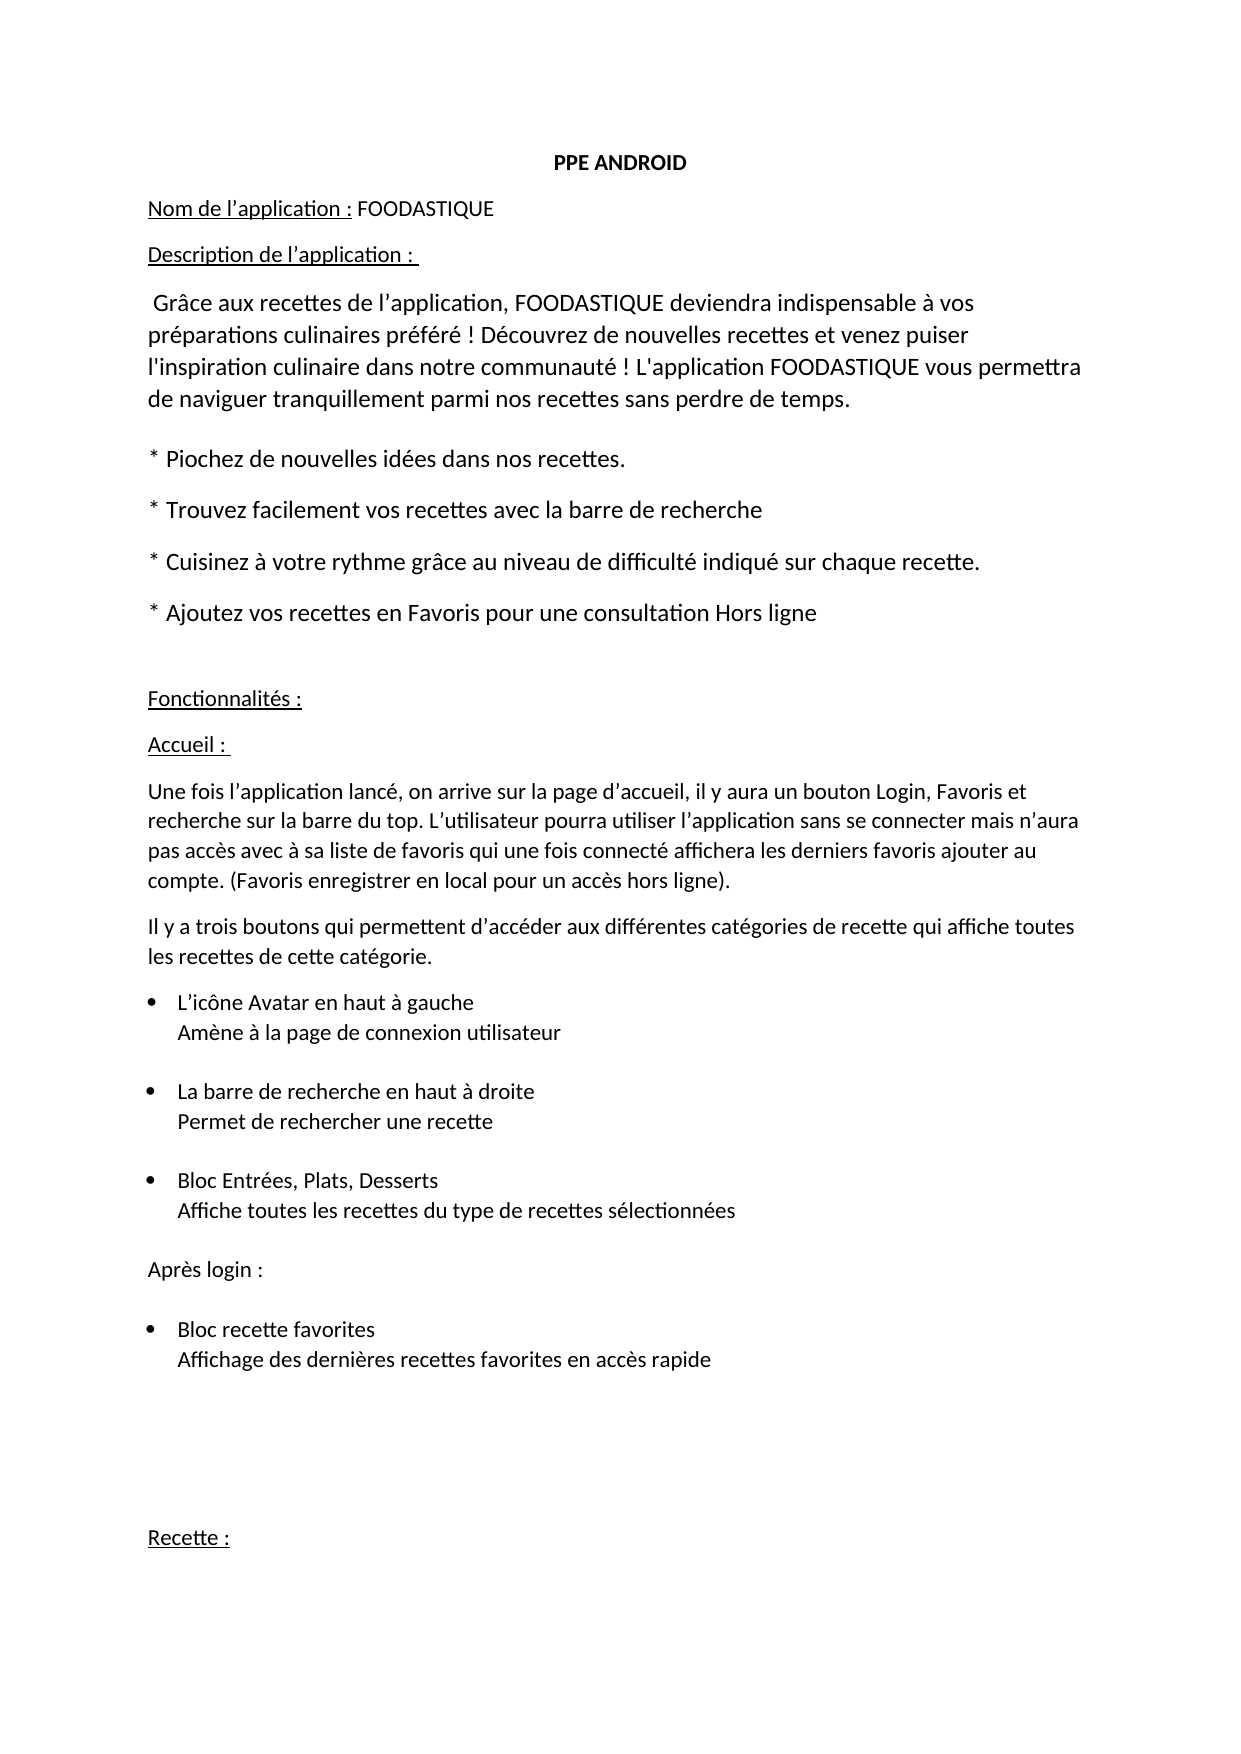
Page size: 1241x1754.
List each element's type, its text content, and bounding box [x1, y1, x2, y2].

text Nom de l’application : FOODASTIQUE [148, 194, 1093, 222]
text Après login : [148, 1256, 1093, 1284]
text * Ajoutez vos recettes en Favoris pour une consultation Hors ligne [148, 597, 1093, 627]
text * Piochez de nouvelles idées dans nos recettes. [148, 443, 1093, 473]
text Recette : [148, 1523, 1093, 1551]
list L’icône Avatar en haut à gauche [148, 988, 1093, 1016]
text PPE ANDROID [148, 148, 1093, 176]
list Bloc Entrées, Plats, Desserts [146, 1167, 1093, 1194]
list Permet de rechercher une recette [177, 1107, 1093, 1135]
text Affichage des dernières recettes favorites en accès rapide [177, 1345, 1093, 1373]
text Accueil : [148, 731, 1093, 759]
text Fonctionnalités : [148, 684, 1093, 712]
text Grâce aux recettes de l’application, FOODASTIQUE deviendra indispensable à vos préparations culinaires préféré ! Découvrez de nouvelles recettes et venez puiser l'inspiration culinaire dans notre communauté ! L'application FOODASTIQUE vous permettra de naviguer tranquillement parmi nos recettes sans perdre de temps. [148, 287, 1093, 414]
text Une fois l’application lancé, on arrive sur la page d’accueil, il y aura un bouton Login, Favoris et recherche sur la barre du top. L’utilisateur pourra utiliser l’application sans se connecter mais n’aura pas accès avec à sa liste de favoris qui une fois connecté affichera les derniers favoris ajouter au compte. (Favoris enregistrer en local pour un accès hors ligne). [148, 777, 1093, 894]
list La barre de recherche en haut à droite [146, 1077, 1093, 1106]
list Affiche toutes les recettes du type de recettes sélectionnées [177, 1196, 1093, 1224]
list Amène à la page de connexion utilisateur [177, 1018, 1093, 1046]
text Il y a trois boutons qui permettent d’accéder aux différentes catégories de recette qui affiche toutes les recettes de cette catégorie. [148, 912, 1093, 970]
list Bloc recette favorites [146, 1315, 1093, 1343]
text * Trouvez facilement vos recettes avec la barre de recherche [148, 494, 1093, 525]
text * Cuisinez à votre rythme grâce au niveau de difficulté indiqué sur chaque recette. [148, 546, 1093, 576]
text Description de l’application : [148, 240, 1093, 268]
